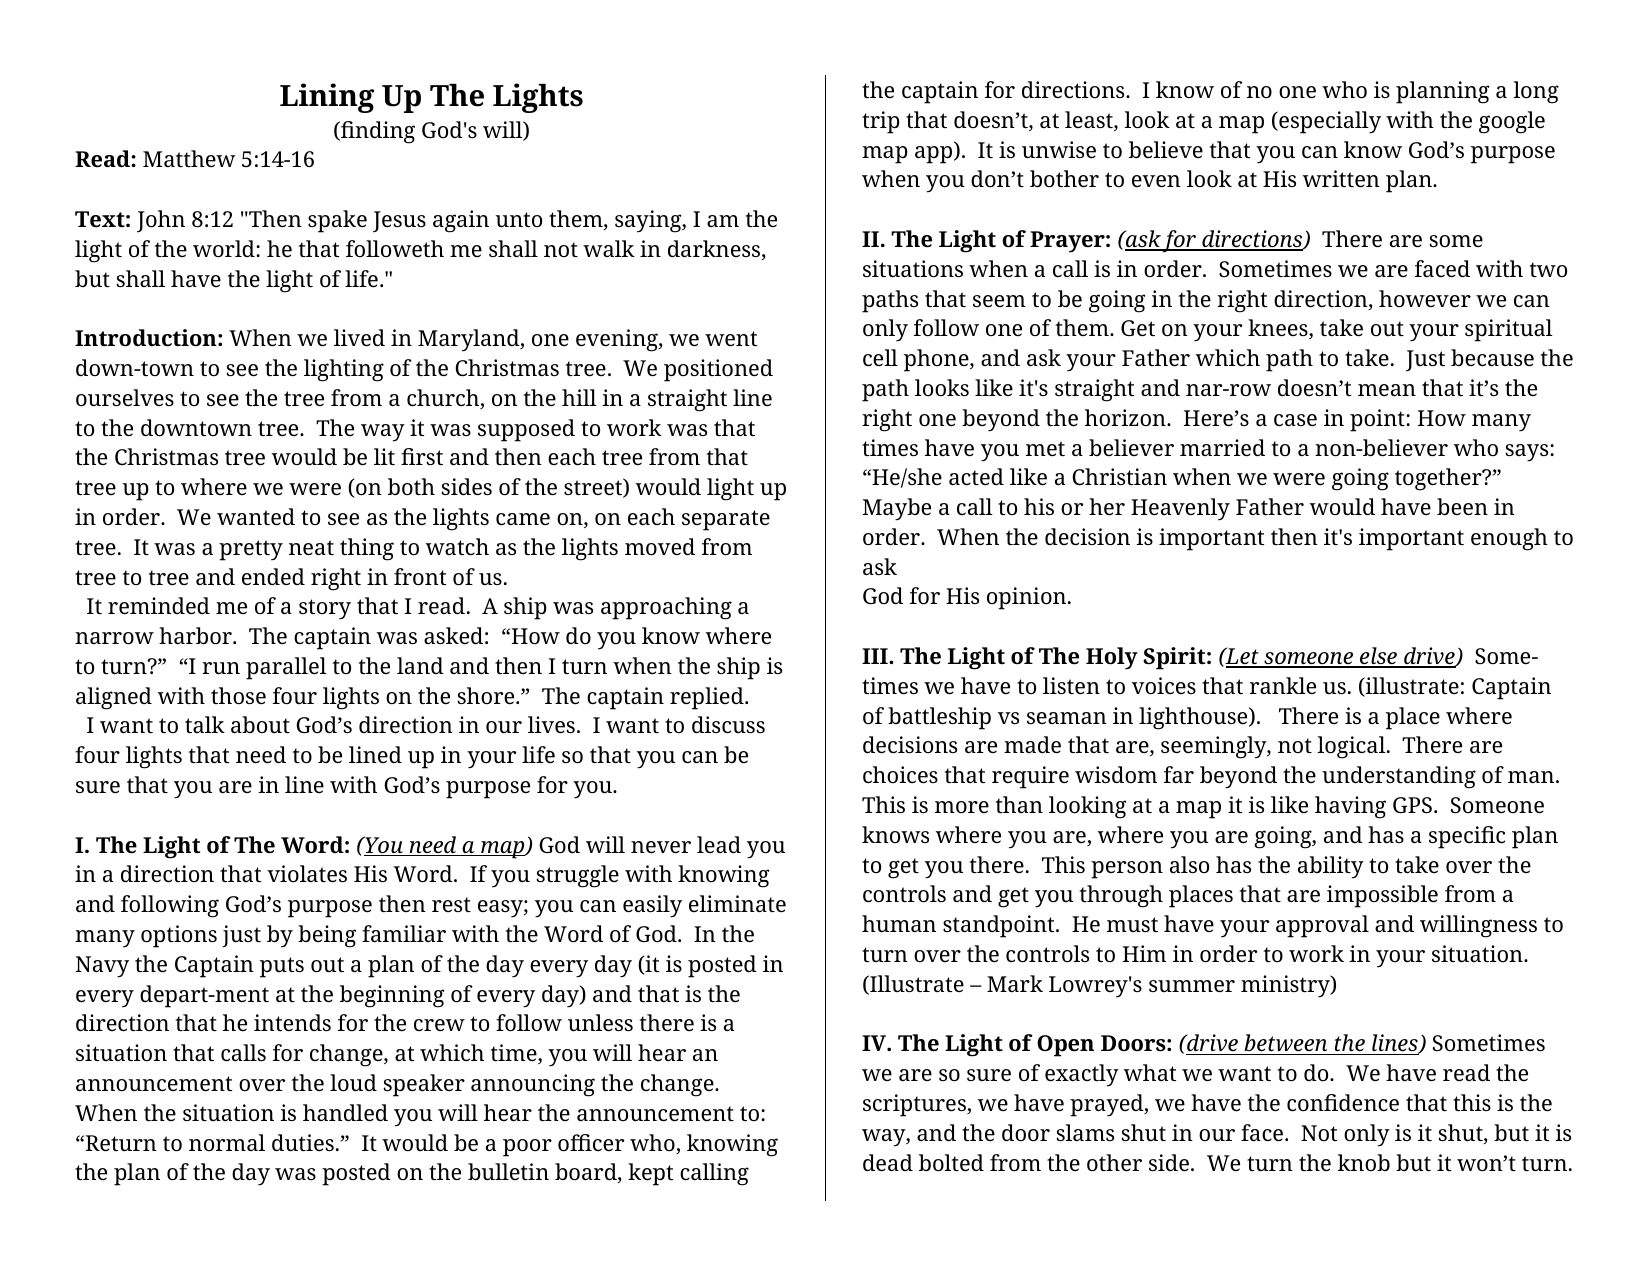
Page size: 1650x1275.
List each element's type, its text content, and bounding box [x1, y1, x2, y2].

text the captain for directions. I know of no one who is planning a long trip that doesn’t, at least, look at a map (especially with the google map app). It is unwise to believe that you can know God’s purpose when you don’t bother to even look at His written plan. [862, 75, 1575, 194]
text I want to talk about God’s direction in our lives. I want to discuss four lights that need to be lined up in your life so that you can be sure that you are in line with God’s purpose for you. [75, 711, 788, 800]
text (finding God's will) [75, 115, 788, 144]
text IV. The Light of Open Doors: (drive between the lines) Sometimes we are so sure of exactly what we want to do. We have read the scriptures, we have prayed, we have the confidence that this is the way, and the door slams shut in our face. Not only is it shut, but it is dead bolted from the other side. We turn the knob but it won’t turn. [862, 1028, 1575, 1177]
text I. The Light of The Word: (You need a map) God will never lead you in a direction that violates His Word. If you struggle with knowing and following God’s purpose then rest easy; you can easily eliminate many options just by being familiar with the Word of God. In the Navy the Captain puts out a plan of the day every day (it is posted in every depart-ment at the beginning of every day) and that is the direction that he intends for the crew to follow unless there is a situation that calls for change, at which time, you will hear an announcement over the loud speaker announcing the change. When the situation is handled you will hear the announcement to: “Return to normal duties.” It would be a poor officer who, knowing the plan of the day was posted on the bulletin board, kept calling [75, 830, 788, 1187]
text Introduction: When we lived in Maryland, one evening, we went down-town to see the lighting of the Christmas tree. We positioned ourselves to see the tree from a church, on the hill in a straight line to the downtown tree. The way it was supposed to work was that the Christmas tree would be lit first and then each tree from that tree up to where we were (on both sides of the street) would light up in order. We wanted to see as the lights came on, on each separate tree. It was a pretty neat thing to watch as the lights moved from tree to tree and ended right in front of us. [75, 323, 788, 591]
text Lining Up The Lights [75, 75, 788, 115]
text It reminded me of a story that I read. A ship was approaching a narrow harbor. The captain was asked: “How do you know where to turn?” “I run parallel to the land and then I turn when the ship is aligned with those four lights on the shore.” The captain replied. [75, 591, 788, 711]
text II. The Light of Prayer: (ask for directions) There are some situations when a call is in order. Sometimes we are faced with two paths that seem to be going in the right direction, however we can only follow one of them. Get on your knees, take out your spiritual cell phone, and ask your Father which path to take. Just because the path looks like it's straight and nar-row doesn’t mean that it’s the right one beyond the horizon. Here’s a case in point: How many times have you met a believer married to a non-believer who says: “He/she acted like a Christian when we were going together?” Maybe a call to his or her Heavenly Father would have been in order. When the decision is important then it's important enough to ask God for His opinion. [862, 224, 1575, 611]
text Read: Matthew 5:14-16 [75, 144, 788, 174]
text III. The Light of The Holy Spirit: (Let someone else drive) Some-times we have to listen to voices that rankle us. (illustrate: Captain of battleship vs seaman in lighthouse). There is a place where decisions are made that are, seemingly, not logical. There are choices that require wisdom far beyond the understanding of man. This is more than looking at a map it is like having GPS. Someone knows where you are, where you are going, and has a specific plan to get you there. This person also has the ability to take over the controls and get you through places that are impossible from a human standpoint. He must have your approval and willingness to turn over the controls to Him in order to work in your situation. (Illustrate – Mark Lowrey's summer ministry) [862, 641, 1575, 998]
text Text: John 8:12 "Then spake Jesus again unto them, saying, I am the light of the world: he that followeth me shall not walk in darkness, but shall have the light of life." [75, 204, 788, 293]
